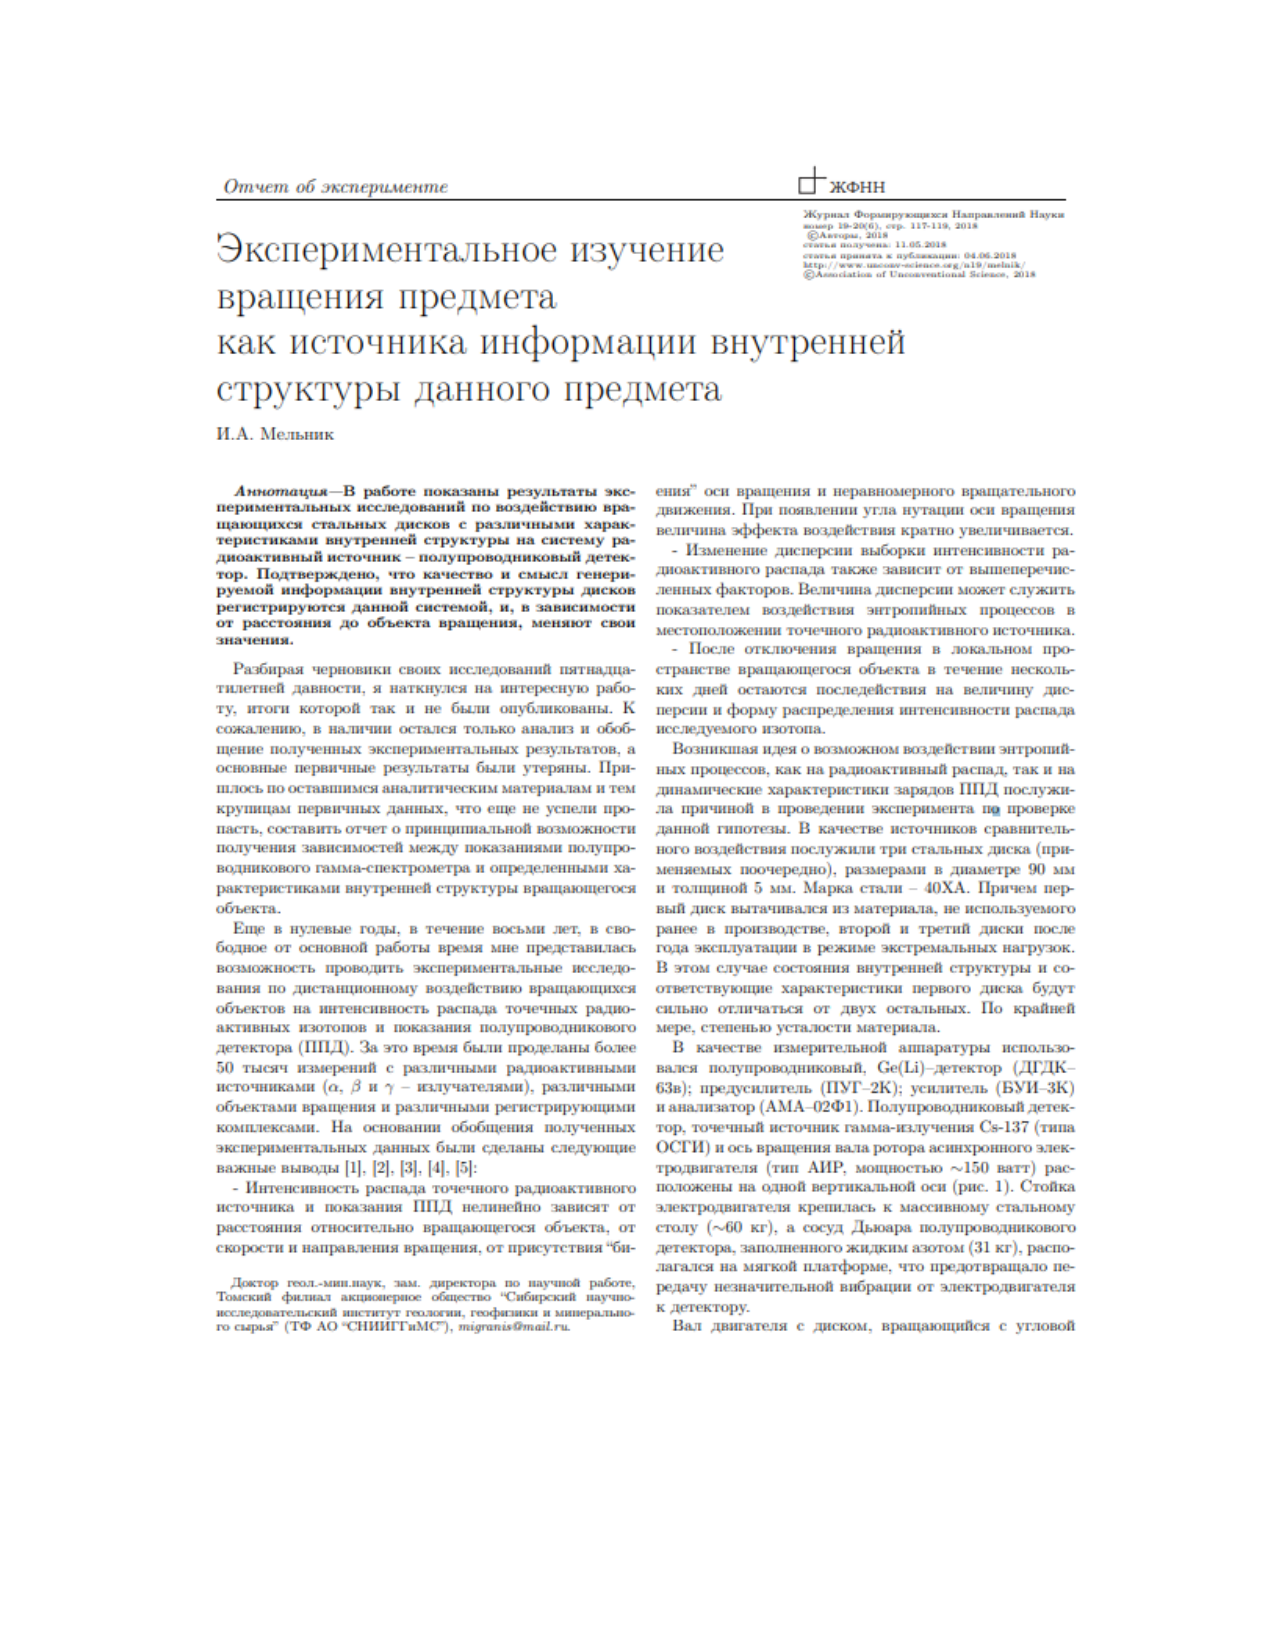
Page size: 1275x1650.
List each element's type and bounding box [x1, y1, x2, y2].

picture [157, 118, 1118, 1370]
